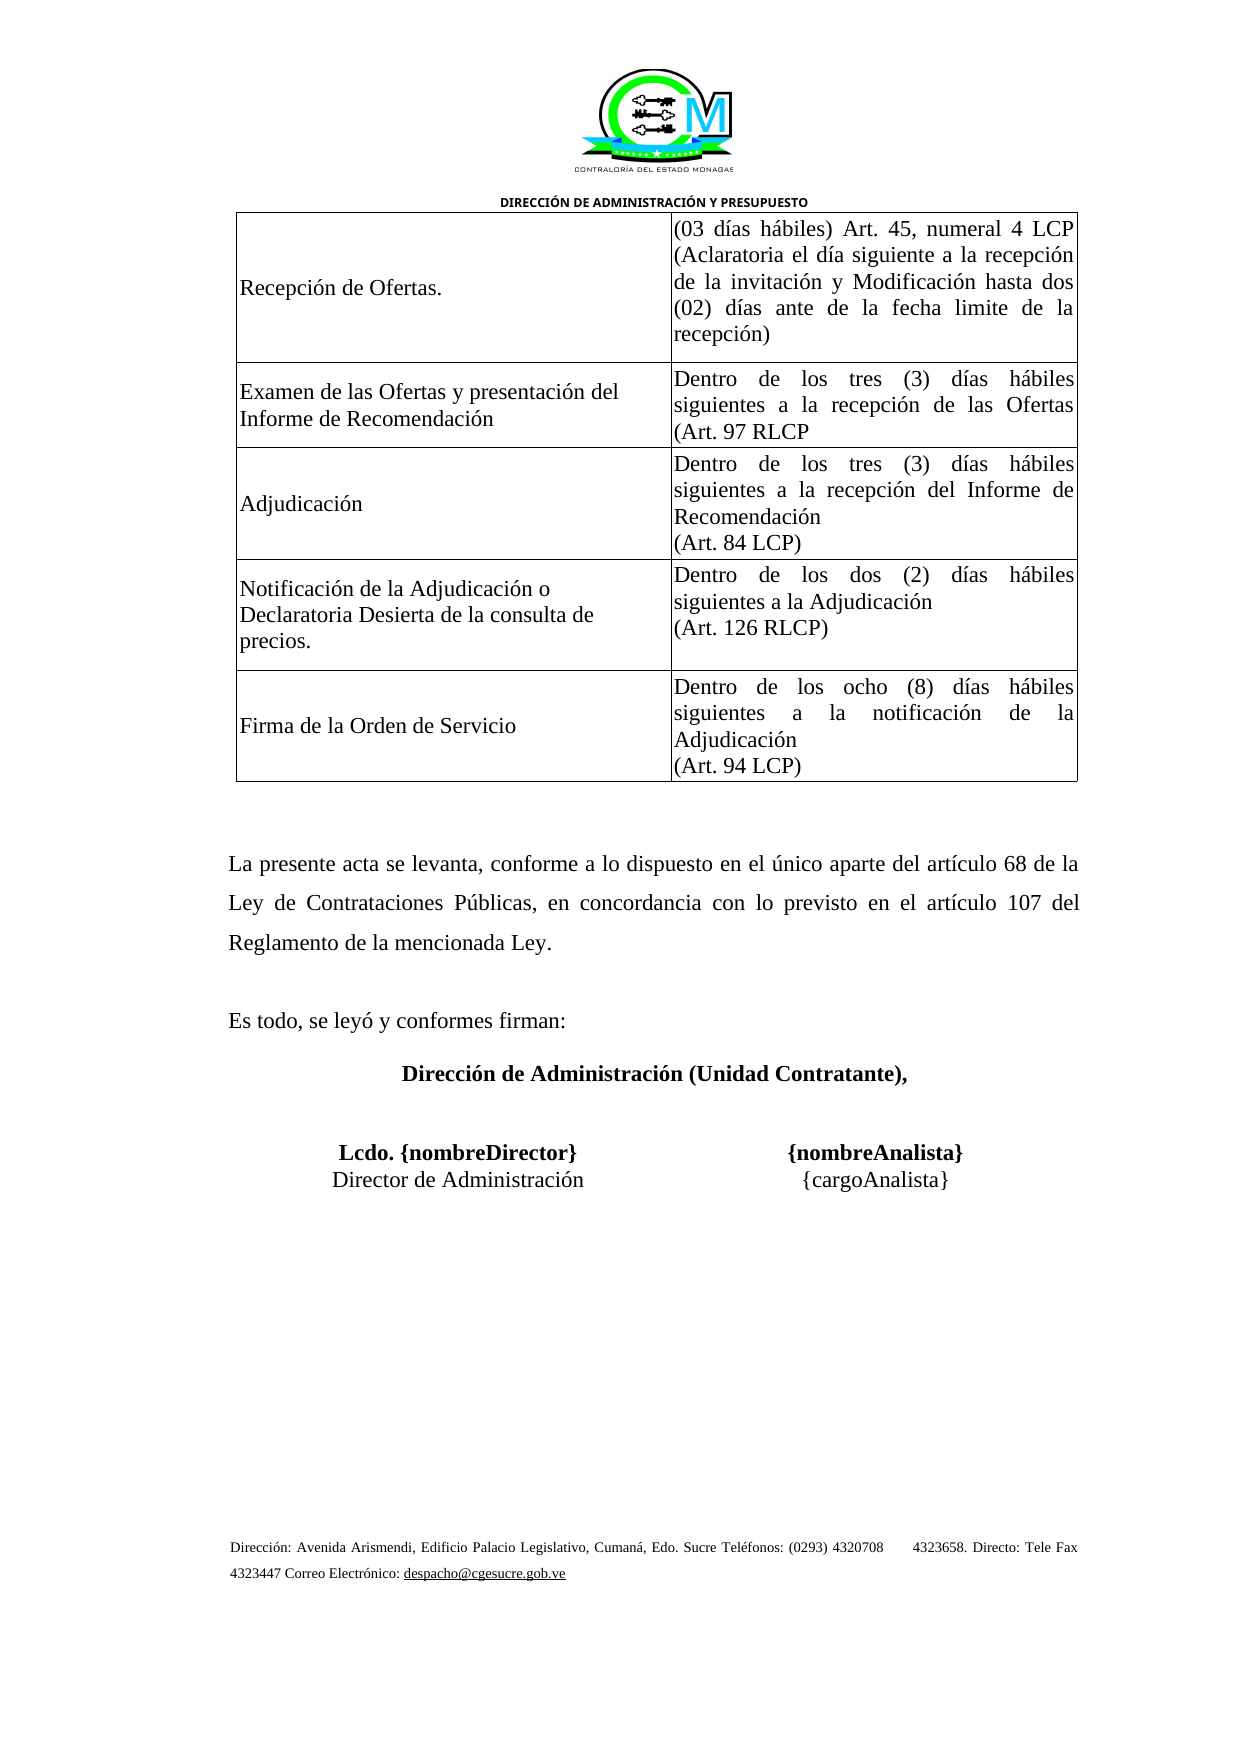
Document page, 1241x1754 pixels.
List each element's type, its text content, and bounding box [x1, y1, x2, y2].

picture [574, 69, 733, 172]
table_cell Dentro de los tres (3) días hábiles siguientes a la recepción del Informe de Recomendación (Art. 84 LCP) [672, 448, 1077, 558]
table_cell Dentro de los dos (2) días hábiles siguientes a la Adjudicación (Art. 126 RLCP) [672, 560, 1077, 670]
table_cell Notificación de la Adjudicación o Declaratoria Desierta de la consulta de precios. [237, 560, 671, 670]
table_cell Examen de las Ofertas y presentación del Informe de Recomendación [237, 363, 671, 447]
table_header Dirección de Administración (Unidad Contratante), [237, 1060, 1072, 1087]
table_cell Adjudicación [237, 448, 671, 558]
text La presente acta se levanta, conforme a lo dispuesto en el único aparte del artículo 68 de la Ley de Contrataciones Públicas, en concordancia con lo previsto en el artículo 107 del Reglamento de la mencionada Ley. [228, 849, 1080, 955]
table_cell Lcdo. {nombreDirector} Director de Administración [237, 1087, 679, 1192]
table_cell Recepción de Ofertas. [237, 213, 671, 362]
text Es todo, se leyó y conformes firman: [228, 1007, 1080, 1034]
table_cell Firma de la Orden de Servicio [237, 671, 671, 781]
table_cell {nombreAnalista} {cargoAnalista} [679, 1087, 1072, 1192]
table_cell Dentro de los ocho (8) días hábiles siguientes a la notificación de la Adjudicación (Art. 94 LCP) [672, 671, 1077, 781]
table_cell Dentro de los tres (3) días hábiles siguientes a la recepción de las Ofertas (Art. 97 RLCP [672, 363, 1077, 447]
table_cell (03 días hábiles) Art. 45, numeral 4 LCP (Aclaratoria el día siguiente a la recepción de la invitación y Modificación hasta dos (02) días ante de la fecha limite de la recepción) [672, 213, 1077, 362]
